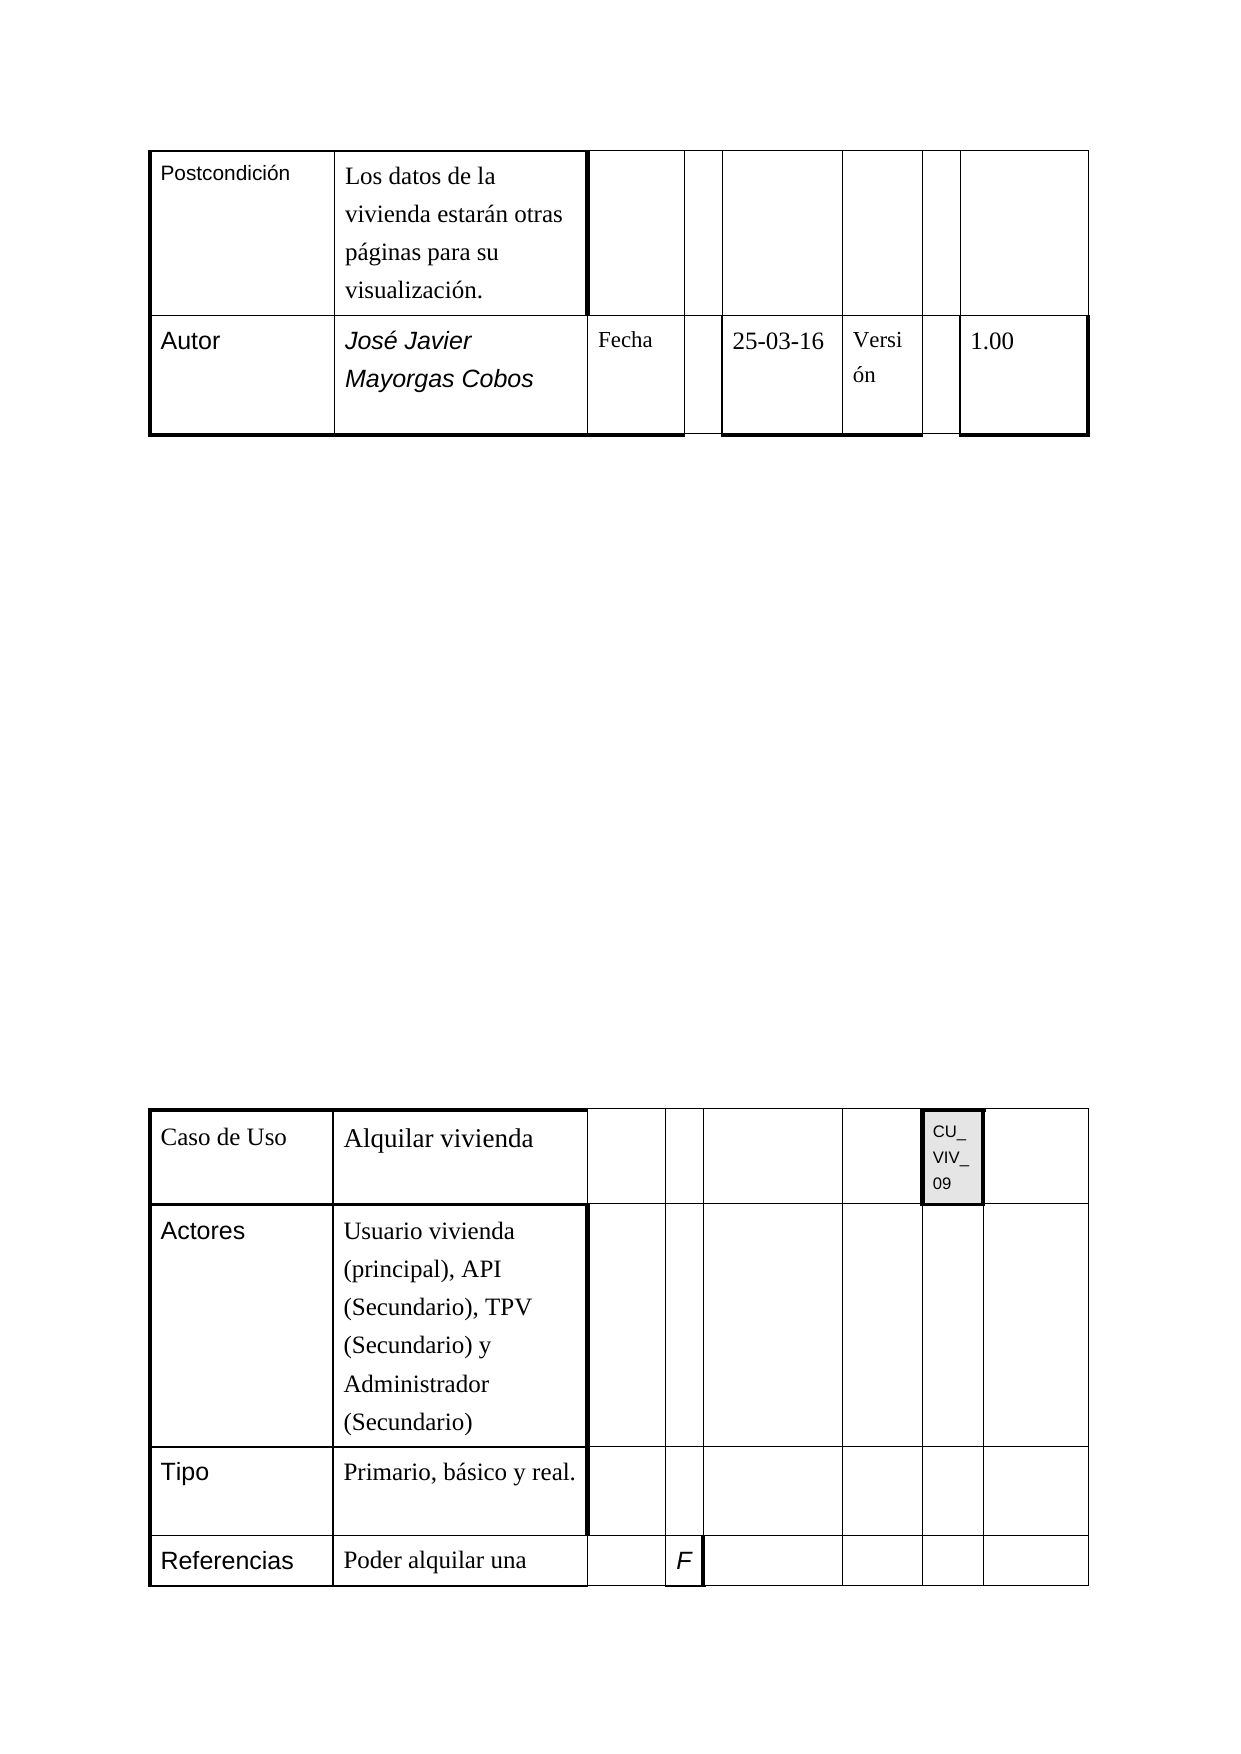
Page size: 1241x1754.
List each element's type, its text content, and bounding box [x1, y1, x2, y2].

table_cell Usuario vivienda (principal), API (Secundario), TPV (Secundario) y Administrador (Secundario) [334, 1206, 585, 1446]
table_cell Primario, básico y real. [334, 1448, 585, 1535]
table_cell [666, 1447, 703, 1535]
table_header Alquilar vivienda [334, 1112, 587, 1203]
table_cell [843, 151, 922, 315]
table_header [704, 1109, 842, 1203]
table_cell [704, 1447, 842, 1535]
table_cell 1.00 [961, 316, 1086, 433]
table_cell [984, 1536, 1088, 1585]
table_cell José Javier Mayorgas Cobos [335, 316, 587, 433]
table_cell Los datos de la vivienda estarán otras páginas para su visualización. [335, 152, 585, 315]
table_cell [923, 151, 960, 315]
table_header [666, 1109, 703, 1203]
table_cell Versión [843, 316, 922, 433]
table_cell [843, 1536, 922, 1585]
table_header CU_VIV_09 [925, 1112, 981, 1203]
table_header Caso de Uso [152, 1112, 332, 1203]
table_cell [961, 151, 1088, 315]
table_cell [666, 1204, 703, 1446]
table_cell [705, 1536, 842, 1585]
table_header [588, 1109, 665, 1203]
table_cell Postcondición [152, 152, 334, 315]
table_cell [923, 316, 959, 433]
table_cell [723, 151, 842, 315]
table_cell [685, 151, 722, 315]
table_header [985, 1109, 1088, 1203]
table_cell [843, 1204, 922, 1446]
table_cell F [666, 1536, 701, 1585]
table_cell [590, 1204, 665, 1446]
table_cell Referencias [152, 1536, 332, 1585]
table_cell [923, 1536, 983, 1585]
table_cell Tipo [152, 1448, 332, 1535]
table_cell [704, 1204, 842, 1446]
table_cell Poder alquilar una [334, 1536, 587, 1585]
table_cell Autor [152, 316, 334, 433]
table_cell [685, 316, 721, 433]
table_cell [984, 1204, 1088, 1446]
table_cell [590, 151, 684, 315]
table_cell [923, 1447, 983, 1535]
table_cell [923, 1206, 983, 1446]
table_cell 25-03-16 [723, 316, 842, 433]
table_cell [588, 1536, 665, 1585]
table_cell Fecha [588, 316, 684, 433]
table_cell [843, 1447, 922, 1535]
table_cell Actores [152, 1206, 332, 1446]
table_cell [590, 1447, 665, 1535]
table_cell [984, 1447, 1088, 1535]
table_header [843, 1109, 920, 1203]
